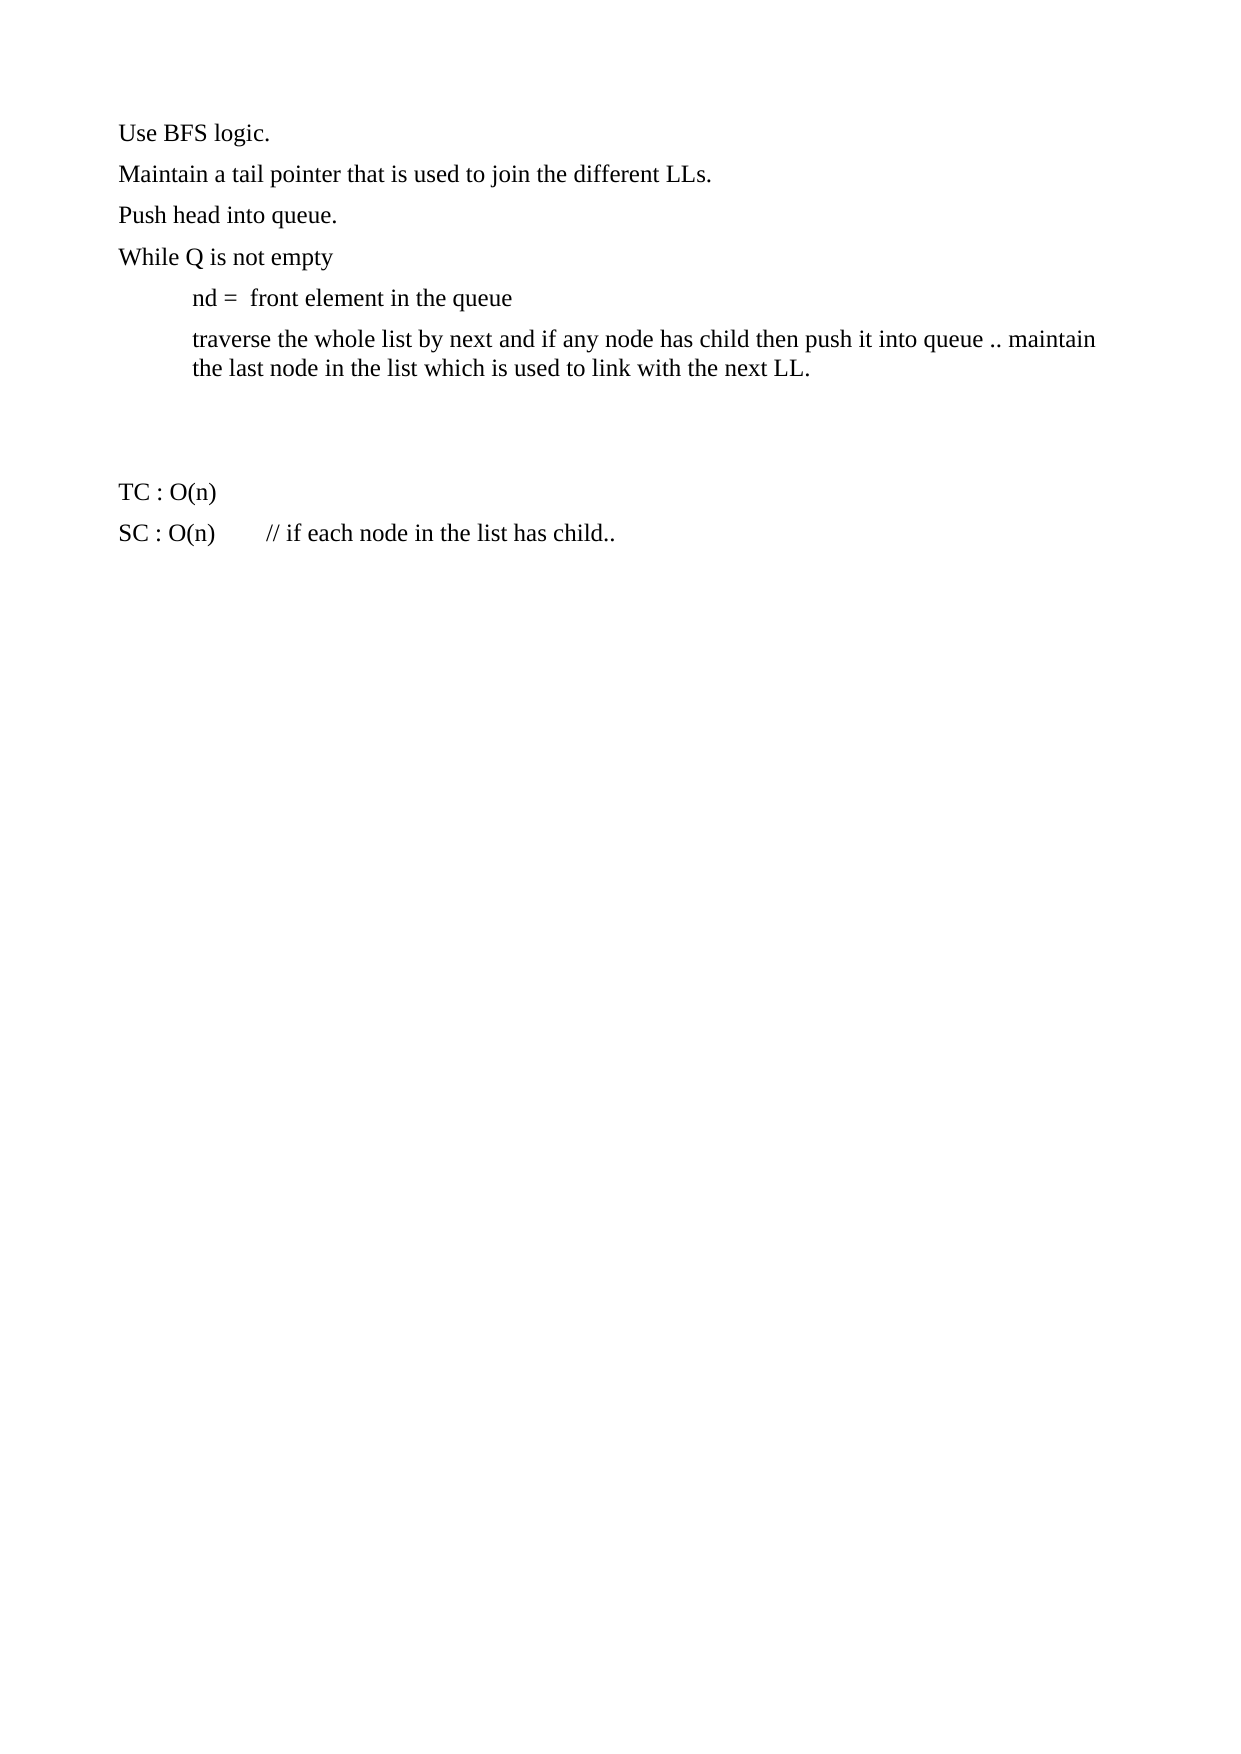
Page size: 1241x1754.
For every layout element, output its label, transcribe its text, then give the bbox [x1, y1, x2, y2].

text TC : O(n) [118, 477, 1122, 506]
text Use BFS logic. [118, 118, 1122, 147]
text Push head into queue. [118, 201, 1122, 229]
text Maintain a tail pointer that is used to join the different LLs. [118, 159, 1122, 188]
text SC : O(n) // if each node in the list has child.. [118, 518, 1122, 547]
text traverse the whole list by next and if any node has child then push it into queue .. maintain the last node in the list which is used to link with the next LL. [118, 324, 1122, 382]
text While Q is not empty [118, 242, 1122, 271]
text nd = front element in the queue [118, 283, 1122, 312]
